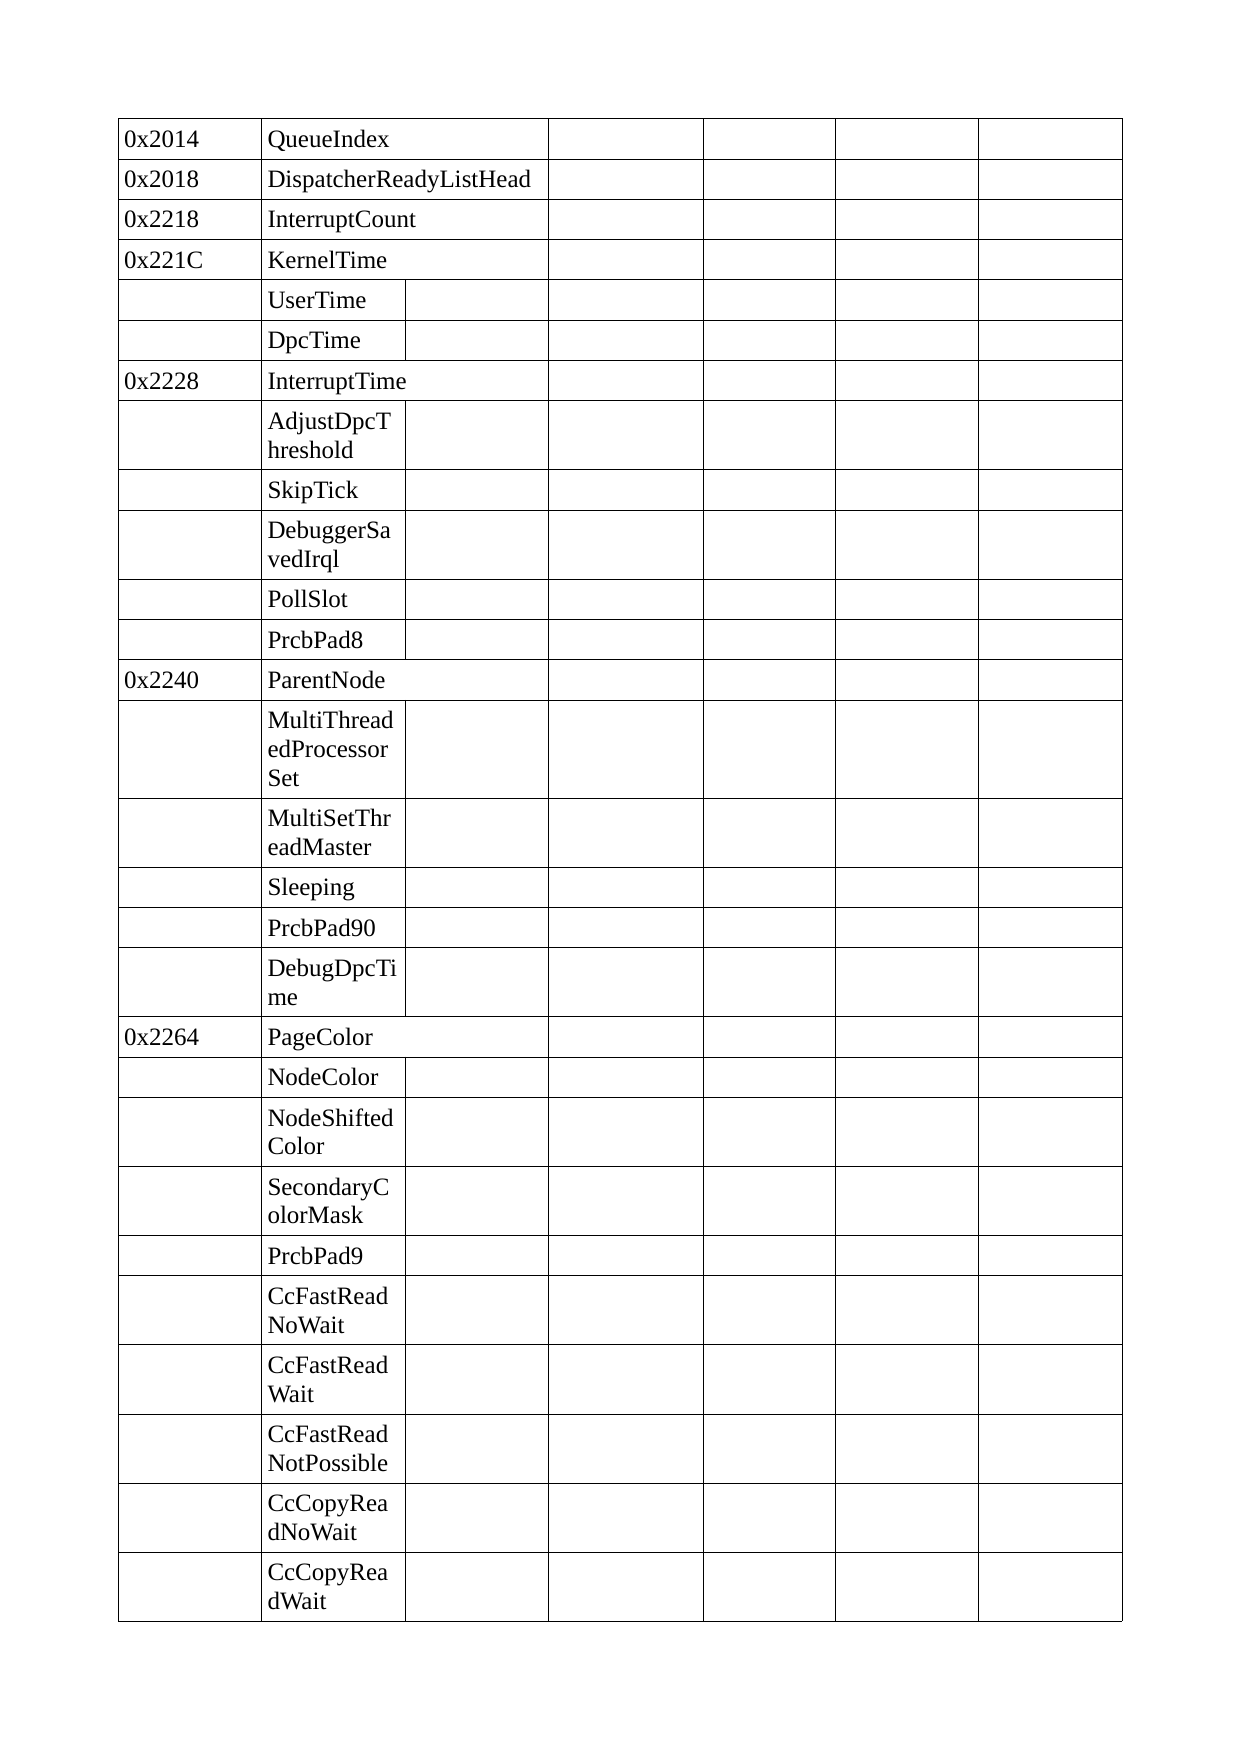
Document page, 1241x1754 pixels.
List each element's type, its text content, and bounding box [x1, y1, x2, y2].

table_cell CcFastReadWait [262, 1345, 405, 1413]
table_cell InterruptTime [262, 361, 548, 400]
table_cell [549, 1167, 703, 1235]
table_cell [406, 620, 548, 659]
table_cell [704, 1098, 835, 1166]
table_cell [549, 1276, 703, 1344]
table_cell [406, 580, 548, 619]
table_cell [979, 280, 1122, 320]
table_cell [119, 948, 261, 1016]
table_cell [979, 620, 1122, 659]
table_cell [549, 401, 703, 469]
table_cell [549, 1553, 703, 1621]
table_cell [406, 401, 548, 469]
table_cell [549, 948, 703, 1016]
table_cell [836, 321, 978, 360]
table_cell [704, 240, 835, 279]
table_cell ParentNode [262, 660, 548, 700]
table_cell [836, 1017, 978, 1057]
table_cell [119, 401, 261, 469]
table_cell [704, 660, 835, 700]
table_cell [979, 200, 1122, 239]
table_cell [979, 160, 1122, 199]
table_cell NodeShiftedColor [262, 1098, 405, 1166]
table_cell [549, 361, 703, 400]
table_cell [704, 1484, 835, 1552]
table_cell [549, 1236, 703, 1275]
table_cell SecondaryColorMask [262, 1167, 405, 1235]
table_cell AdjustDpcThreshold [262, 401, 405, 469]
table_cell [704, 1017, 835, 1057]
table_cell [979, 1415, 1122, 1482]
table_cell [549, 470, 703, 510]
table_cell [119, 799, 261, 867]
table_cell [406, 511, 548, 579]
table_cell 0x2014 [119, 119, 261, 158]
table_cell [704, 1276, 835, 1344]
table_cell [836, 620, 978, 659]
table_cell [549, 799, 703, 867]
table_cell 0x2264 [119, 1017, 261, 1057]
table_cell QueueIndex [262, 119, 548, 158]
table_cell [704, 1415, 835, 1482]
table_cell [549, 620, 703, 659]
table_cell PageColor [262, 1017, 548, 1057]
table_cell [549, 868, 703, 907]
table_cell [836, 240, 978, 279]
table_cell [406, 321, 548, 360]
table_cell [979, 1484, 1122, 1552]
table_cell [979, 511, 1122, 579]
table_cell [836, 1098, 978, 1166]
table_cell [836, 401, 978, 469]
table_cell [704, 470, 835, 510]
table_cell [406, 1415, 548, 1482]
table_cell [549, 1345, 703, 1413]
table_cell CcCopyReadWait [262, 1553, 405, 1621]
table_cell [549, 660, 703, 700]
table_cell [836, 799, 978, 867]
table_cell [704, 799, 835, 867]
table_cell MultiSetThreadMaster [262, 799, 405, 867]
table_cell [704, 580, 835, 619]
table_cell [406, 799, 548, 867]
table_cell [549, 200, 703, 239]
table_cell [549, 160, 703, 199]
table_cell [836, 200, 978, 239]
table_cell [836, 361, 978, 400]
table_cell [406, 868, 548, 907]
table_cell 0x2218 [119, 200, 261, 239]
table_cell [119, 321, 261, 360]
table_cell CcCopyReadNoWait [262, 1484, 405, 1552]
table_cell [979, 1553, 1122, 1621]
table_cell [836, 1415, 978, 1482]
table_cell [549, 1484, 703, 1552]
table_cell [549, 240, 703, 279]
table_cell [836, 119, 978, 158]
table_cell [704, 868, 835, 907]
table_cell [119, 1098, 261, 1166]
table_cell 0x221C [119, 240, 261, 279]
table_cell [119, 280, 261, 320]
table_cell [119, 620, 261, 659]
table_cell MultiThreadedProcessorSet [262, 701, 405, 797]
table_cell [704, 1058, 835, 1097]
table_cell [704, 908, 835, 947]
table_cell [704, 1345, 835, 1413]
table_cell [119, 701, 261, 797]
table_cell DpcTime [262, 321, 405, 360]
table_cell [836, 1058, 978, 1097]
table_cell [549, 701, 703, 797]
table_cell [119, 1484, 261, 1552]
table_cell PollSlot [262, 580, 405, 619]
table_cell [119, 1276, 261, 1344]
table_cell [979, 321, 1122, 360]
table_cell [836, 701, 978, 797]
table_cell [549, 580, 703, 619]
table_cell [979, 701, 1122, 797]
table_cell [979, 1167, 1122, 1235]
table_cell [549, 908, 703, 947]
table_cell [704, 401, 835, 469]
table_cell [979, 1017, 1122, 1057]
table_cell [704, 200, 835, 239]
table_cell [119, 908, 261, 947]
table_cell SkipTick [262, 470, 405, 510]
table_cell CcFastReadNoWait [262, 1276, 405, 1344]
table_cell [836, 1553, 978, 1621]
table_cell [836, 511, 978, 579]
table_cell [979, 240, 1122, 279]
table_cell [704, 511, 835, 579]
table_cell [836, 280, 978, 320]
table_cell [704, 160, 835, 199]
table_cell [406, 908, 548, 947]
table_cell [549, 280, 703, 320]
table_cell [704, 948, 835, 1016]
table_cell [704, 280, 835, 320]
table_cell [836, 580, 978, 619]
table_cell [836, 470, 978, 510]
table_cell [704, 701, 835, 797]
table_cell [704, 321, 835, 360]
table_cell 0x2240 [119, 660, 261, 700]
table_cell [979, 1345, 1122, 1413]
table_cell [836, 868, 978, 907]
table_cell [119, 868, 261, 907]
table_cell PrcbPad90 [262, 908, 405, 947]
table_cell [979, 580, 1122, 619]
table_cell [979, 470, 1122, 510]
table_cell DebugDpcTime [262, 948, 405, 1016]
table_cell CcFastReadNotPossible [262, 1415, 405, 1482]
table_cell [704, 119, 835, 158]
table_cell [549, 119, 703, 158]
table_cell [836, 160, 978, 199]
table_cell [119, 1236, 261, 1275]
table_cell [704, 1553, 835, 1621]
table_cell DebuggerSavedIrql [262, 511, 405, 579]
table_cell [979, 1058, 1122, 1097]
table_cell [979, 361, 1122, 400]
table_cell [119, 1345, 261, 1413]
table_cell [979, 948, 1122, 1016]
table_cell Sleeping [262, 868, 405, 907]
table_cell [406, 1553, 548, 1621]
table_cell [406, 701, 548, 797]
table_cell [119, 1167, 261, 1235]
table_cell [406, 1345, 548, 1413]
table_cell InterruptCount [262, 200, 548, 239]
table_cell [704, 1167, 835, 1235]
table_cell 0x2228 [119, 361, 261, 400]
table_cell [836, 1167, 978, 1235]
table_cell [119, 1415, 261, 1482]
table_cell [979, 119, 1122, 158]
table_cell [549, 1058, 703, 1097]
table_cell [979, 401, 1122, 469]
table_cell [119, 1058, 261, 1097]
table_cell UserTime [262, 280, 405, 320]
table_cell [119, 470, 261, 510]
table_cell [549, 511, 703, 579]
table_cell [979, 1236, 1122, 1275]
table_cell [406, 948, 548, 1016]
table_cell [549, 321, 703, 360]
table_cell [704, 1236, 835, 1275]
table_cell [406, 1236, 548, 1275]
table_cell 0x2018 [119, 160, 261, 199]
table_cell [836, 1276, 978, 1344]
table_cell DispatcherReadyListHead [262, 160, 548, 199]
table_cell [119, 511, 261, 579]
table_cell [979, 660, 1122, 700]
table_cell [406, 1058, 548, 1097]
table_cell [836, 660, 978, 700]
table_cell [979, 1098, 1122, 1166]
table_cell [549, 1415, 703, 1482]
table_cell KernelTime [262, 240, 548, 279]
table_cell [836, 1236, 978, 1275]
table_cell [979, 908, 1122, 947]
table_cell PrcbPad9 [262, 1236, 405, 1275]
table_cell [836, 908, 978, 947]
table_cell [836, 948, 978, 1016]
table_cell [406, 1484, 548, 1552]
table_cell [119, 580, 261, 619]
table_cell [836, 1484, 978, 1552]
table_cell PrcbPad8 [262, 620, 405, 659]
table_cell [704, 361, 835, 400]
table_cell [836, 1345, 978, 1413]
table_cell [979, 1276, 1122, 1344]
table_cell [406, 1098, 548, 1166]
table_cell [704, 620, 835, 659]
table_cell [406, 470, 548, 510]
table_cell [119, 1553, 261, 1621]
table_cell [406, 1167, 548, 1235]
table_cell [406, 1276, 548, 1344]
table_cell [979, 799, 1122, 867]
table_cell [549, 1098, 703, 1166]
table_cell [979, 868, 1122, 907]
table_cell NodeColor [262, 1058, 405, 1097]
table_cell [406, 280, 548, 320]
table_cell [549, 1017, 703, 1057]
